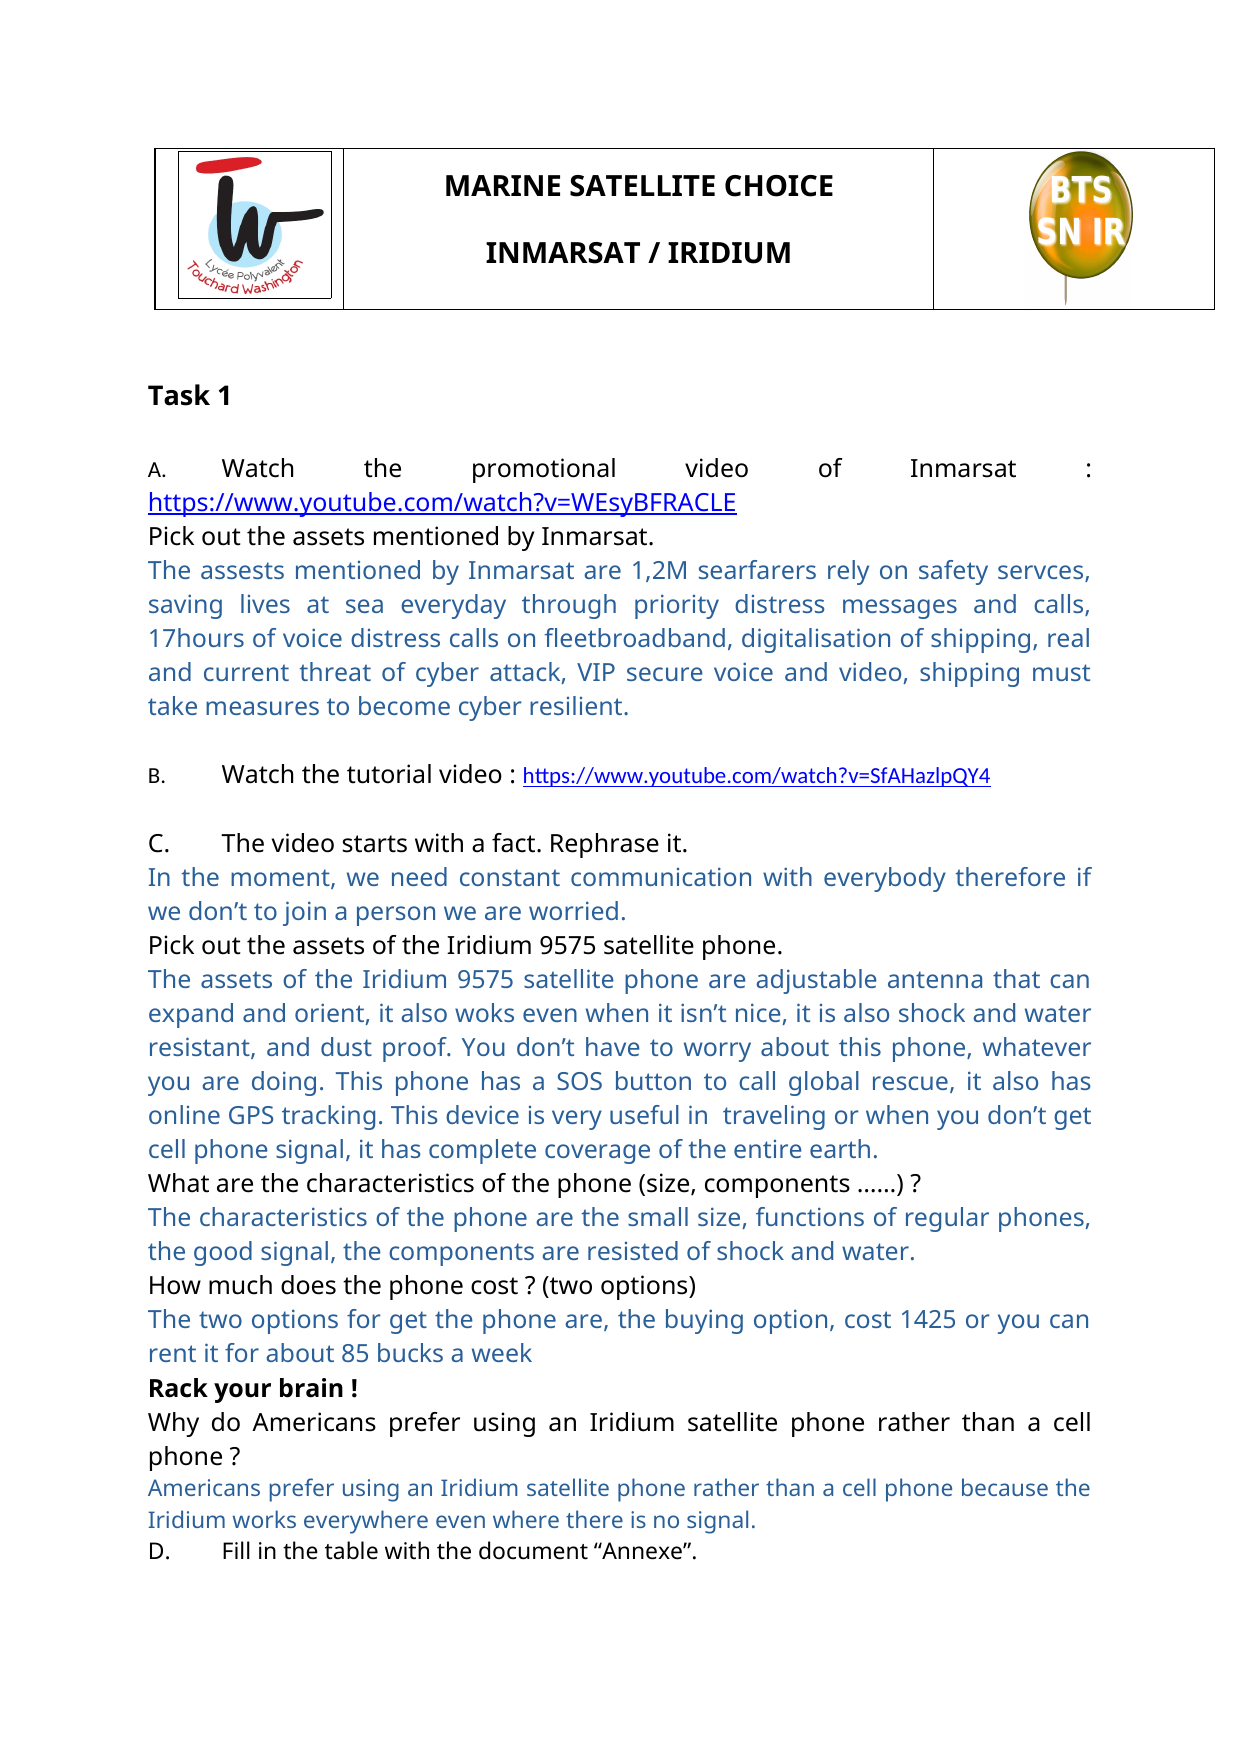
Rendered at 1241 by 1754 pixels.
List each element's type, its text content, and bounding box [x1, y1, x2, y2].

list Why do Americans prefer using an Iridium satellite phone rather than a cell phone ? [148, 1404, 1093, 1472]
text Americans prefer using an Iridium satellite phone rather than a cell phone because the Iridium works everywhere even where there is no signal. [148, 1472, 1093, 1535]
table_header MARINE SATELLITE CHOICE INMARSAT / IRIDIUM [344, 149, 933, 309]
text Task 1 [148, 377, 1093, 414]
list Watch the promotional video of Inmarsat : https://www.youtube.com/watch?v=WEsyBFRACLE [148, 451, 1093, 519]
list The assests mentioned by Inmarsat are 1,2M searfarers rely on safety servces, saving lives at sea everyday through priority distress messages and calls, 17hours of voice distress calls on fleetbroadband, digitalisation of shipping, real and current threat of cyber attack, VIP secure voice and video, shipping must take measures to become cyber resilient. [148, 553, 1093, 723]
list How much does the phone cost ? (two options) [148, 1268, 1093, 1302]
list Pick out the assets mentioned by Inmarsat. [148, 519, 1093, 553]
list In the moment, we need constant communication with everybody therefore if we don’t to join a person we are worried. [148, 859, 1093, 927]
list The video starts with a fact. Rephrase it. [148, 825, 1093, 859]
list Fill in the table with the document “Annexe”. [148, 1535, 1093, 1566]
list The two options for get the phone are, the buying option, cost 1425 or you can rent it for about 85 bucks a week [148, 1302, 1093, 1370]
list What are the characteristics of the phone (size, components ……) ? [148, 1166, 1093, 1200]
list The assets of the Iridium 9575 satellite phone are adjustable antenna that can expand and orient, it also woks even when it isn’t nice, it is also shock and water resistant, and dust proof. You don’t have to worry about this phone, whatever you are doing. This phone has a SOS button to call global rescue, it also has online GPS tracking. This device is very useful in traveling or when you don’t get cell phone signal, it has complete coverage of the entire earth. [148, 961, 1093, 1166]
table_header [934, 149, 1214, 309]
list Watch the tutorial video : https://www.youtube.com/watch?v=SfAHazlpQY4 [148, 757, 1093, 791]
table_header [156, 149, 343, 309]
list Pick out the assets of the Iridium 9575 satellite phone. [148, 927, 1093, 961]
list Rack your brain ! [148, 1370, 1093, 1404]
list The characteristics of the phone are the small size, functions of regular phones, the good signal, the components are resisted of shock and water. [148, 1200, 1093, 1268]
